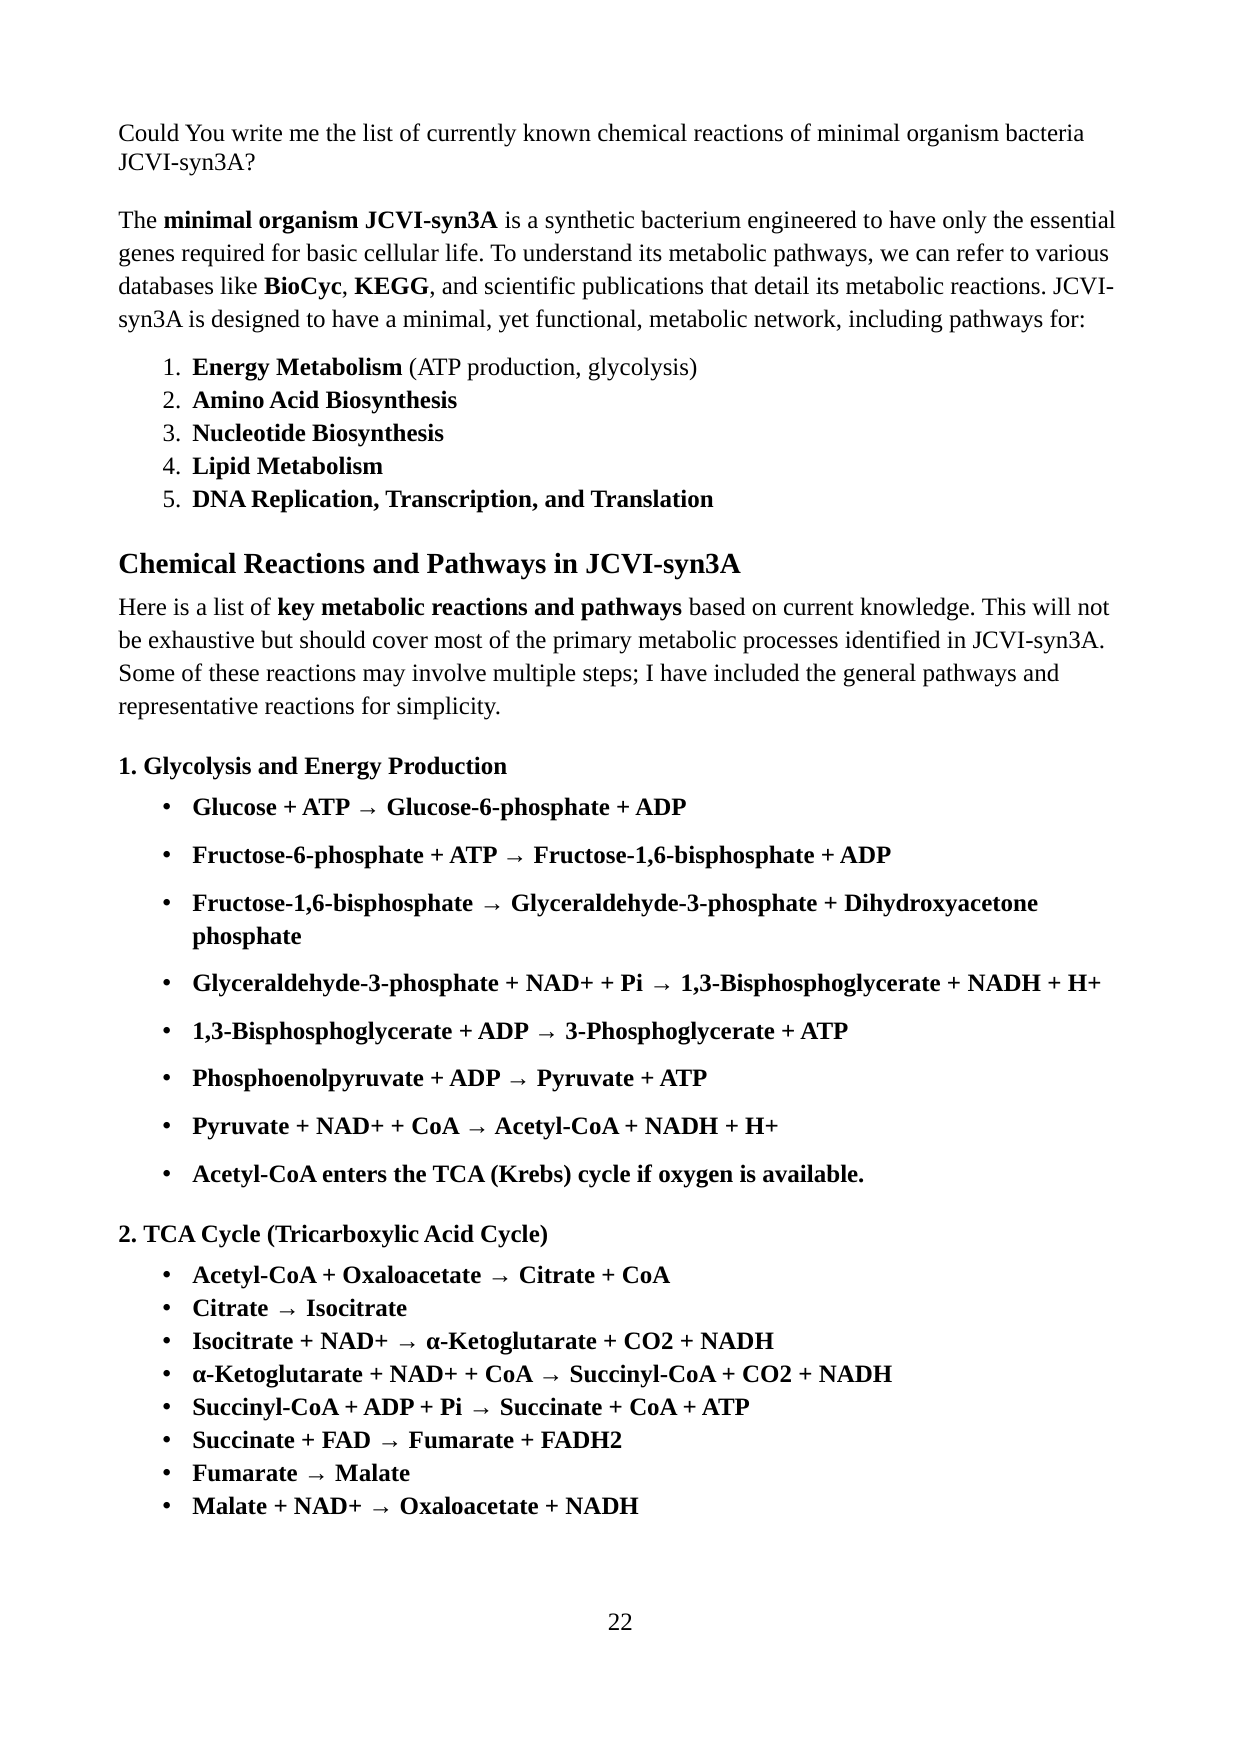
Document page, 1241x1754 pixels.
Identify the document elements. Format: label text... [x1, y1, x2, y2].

list Lipid Metabolism [162, 451, 1122, 479]
list DNA Replication, Transcription, and Translation [162, 484, 1122, 513]
subtitle Chemical Reactions and Pathways in JCVI-syn3A [118, 546, 1122, 579]
list Pyruvate + NAD+ + CoA → Acetyl-CoA + NADH + H+ [162, 1111, 1122, 1140]
list Malate + NAD+ → Oxaloacetate + NADH [162, 1491, 1122, 1520]
list Acetyl-CoA + Oxaloacetate → Citrate + CoA [162, 1260, 1122, 1289]
list Succinate + FAD → Fumarate + FADH2 [162, 1425, 1122, 1454]
subtitle 1. Glycolysis and Energy Production [118, 751, 1122, 780]
list Succinyl-CoA + ADP + Pi → Succinate + CoA + ATP [162, 1392, 1122, 1421]
list 1,3-Bisphosphoglycerate + ADP → 3-Phosphoglycerate + ATP [162, 1016, 1122, 1045]
text Could You write me the list of currently known chemical reactions of minimal organism bacteria JCVI-syn3A? [118, 118, 1122, 176]
list Amino Acid Biosynthesis [162, 385, 1122, 413]
list Glyceraldehyde-3-phosphate + NAD+ + Pi → 1,3-Bisphosphoglycerate + NADH + H+ [162, 968, 1122, 997]
list Fumarate → Malate [162, 1458, 1122, 1487]
subtitle 2. TCA Cycle (Tricarboxylic Acid Cycle) [118, 1219, 1122, 1248]
list Glucose + ATP → Glucose-6-phosphate + ADP [162, 792, 1122, 821]
list Energy Metabolism (ATP production, glycolysis) [162, 352, 1122, 381]
list Citrate → Isocitrate [162, 1293, 1122, 1322]
text The minimal organism JCVI-syn3A is a synthetic bacterium engineered to have only the essential genes required for basic cellular life. To understand its metabolic pathways, we can refer to various databases like BioCyc, KEGG, and scientific publications that detail its metabolic reactions. JCVI-syn3A is designed to have a minimal, yet functional, metabolic network, including pathways for: [118, 205, 1122, 333]
list Phosphoenolpyruvate + ADP → Pyruvate + ATP [162, 1063, 1122, 1092]
list Nucleotide Biosynthesis [162, 418, 1122, 447]
list α-Ketoglutarate + NAD+ + CoA → Succinyl-CoA + CO2 + NADH [162, 1359, 1122, 1388]
list Isocitrate + NAD+ → α-Ketoglutarate + CO2 + NADH [162, 1326, 1122, 1355]
text Here is a list of key metabolic reactions and pathways based on current knowledge. This will not be exhaustive but should cover most of the primary metabolic processes identified in JCVI-syn3A. Some of these reactions may involve multiple steps; I have included the general pathways and representative reactions for simplicity. [118, 592, 1122, 720]
list Fructose-1,6-bisphosphate → Glyceraldehyde-3-phosphate + Dihydroxyacetone phosphate [162, 888, 1122, 949]
list Acetyl-CoA enters the TCA (Krebs) cycle if oxygen is available. [162, 1159, 1122, 1187]
list Fructose-6-phosphate + ATP → Fructose-1,6-bisphosphate + ADP [162, 840, 1122, 869]
